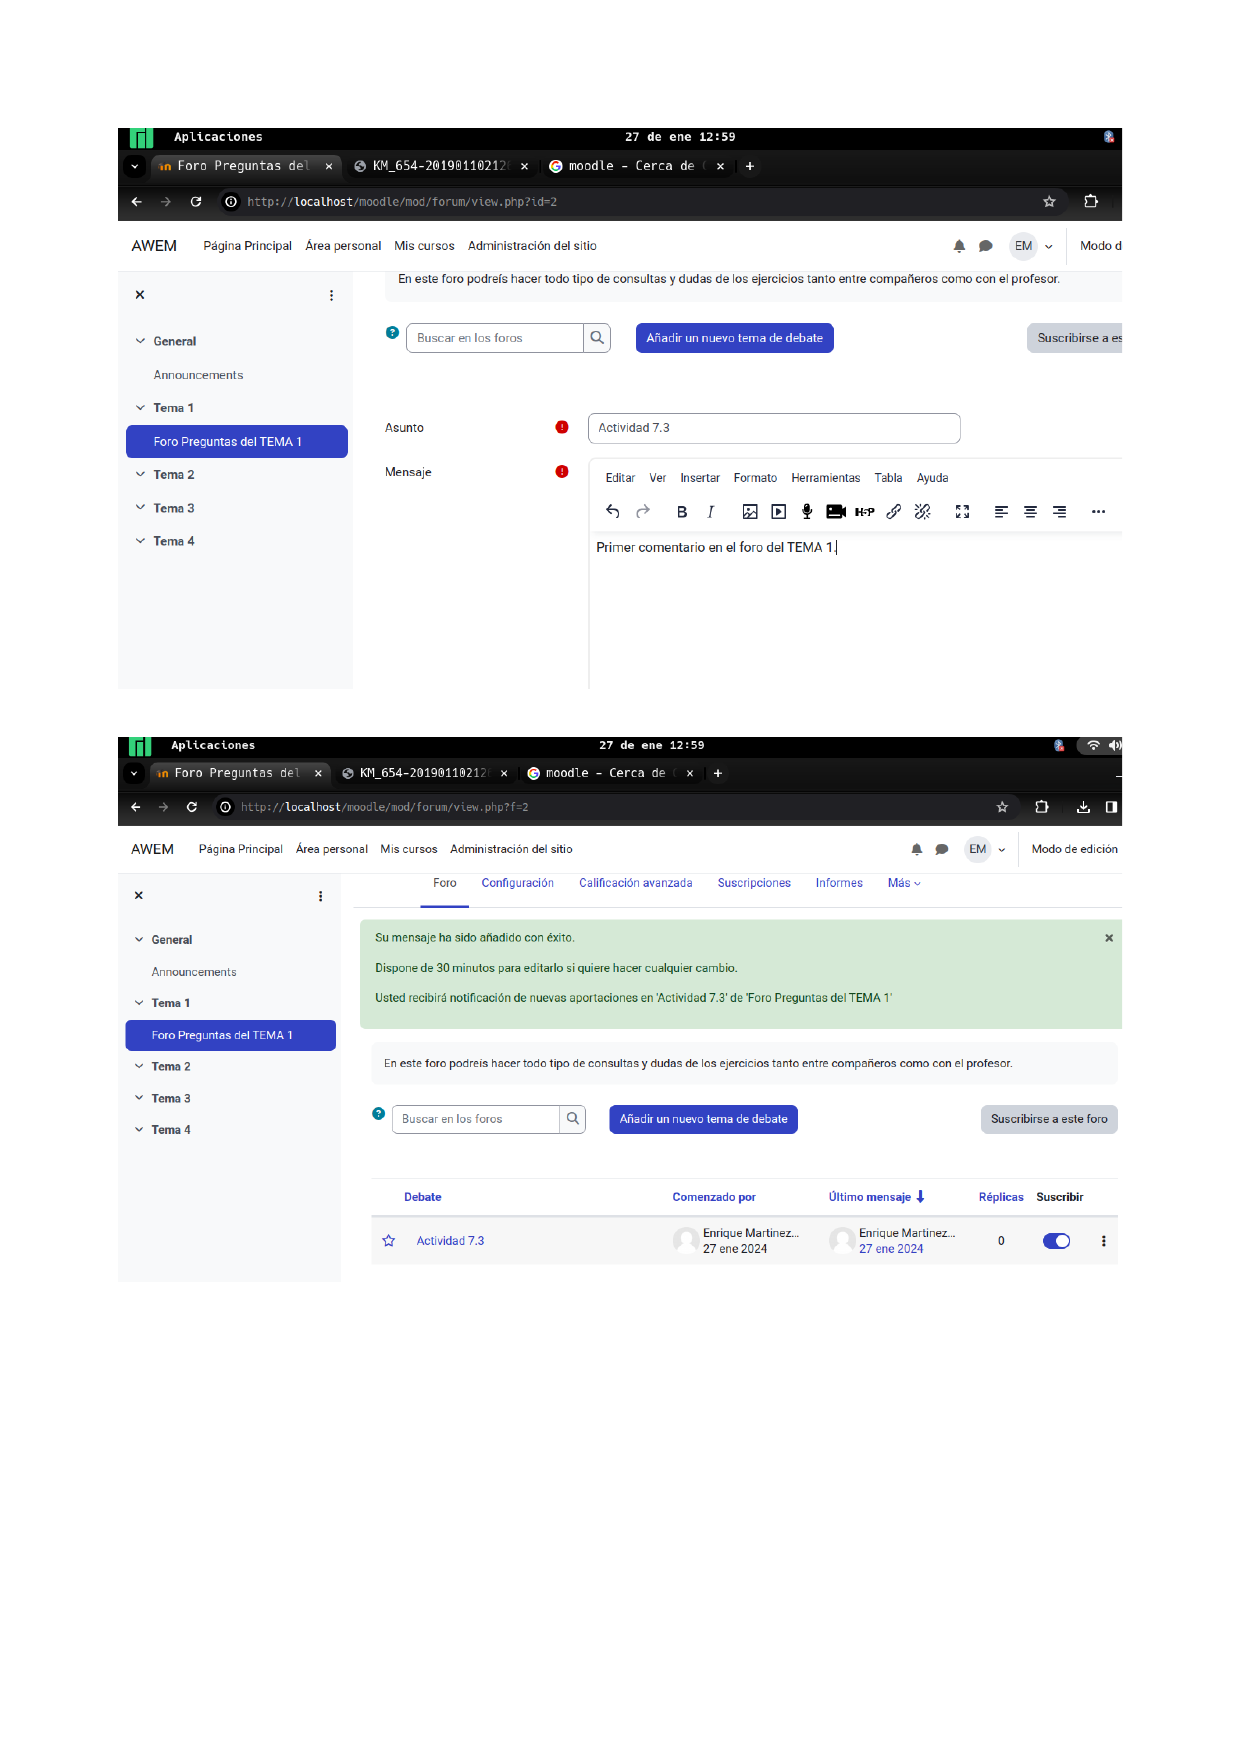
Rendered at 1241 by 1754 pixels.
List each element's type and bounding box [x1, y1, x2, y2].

picture [118, 128, 1123, 689]
picture [118, 737, 1123, 1282]
